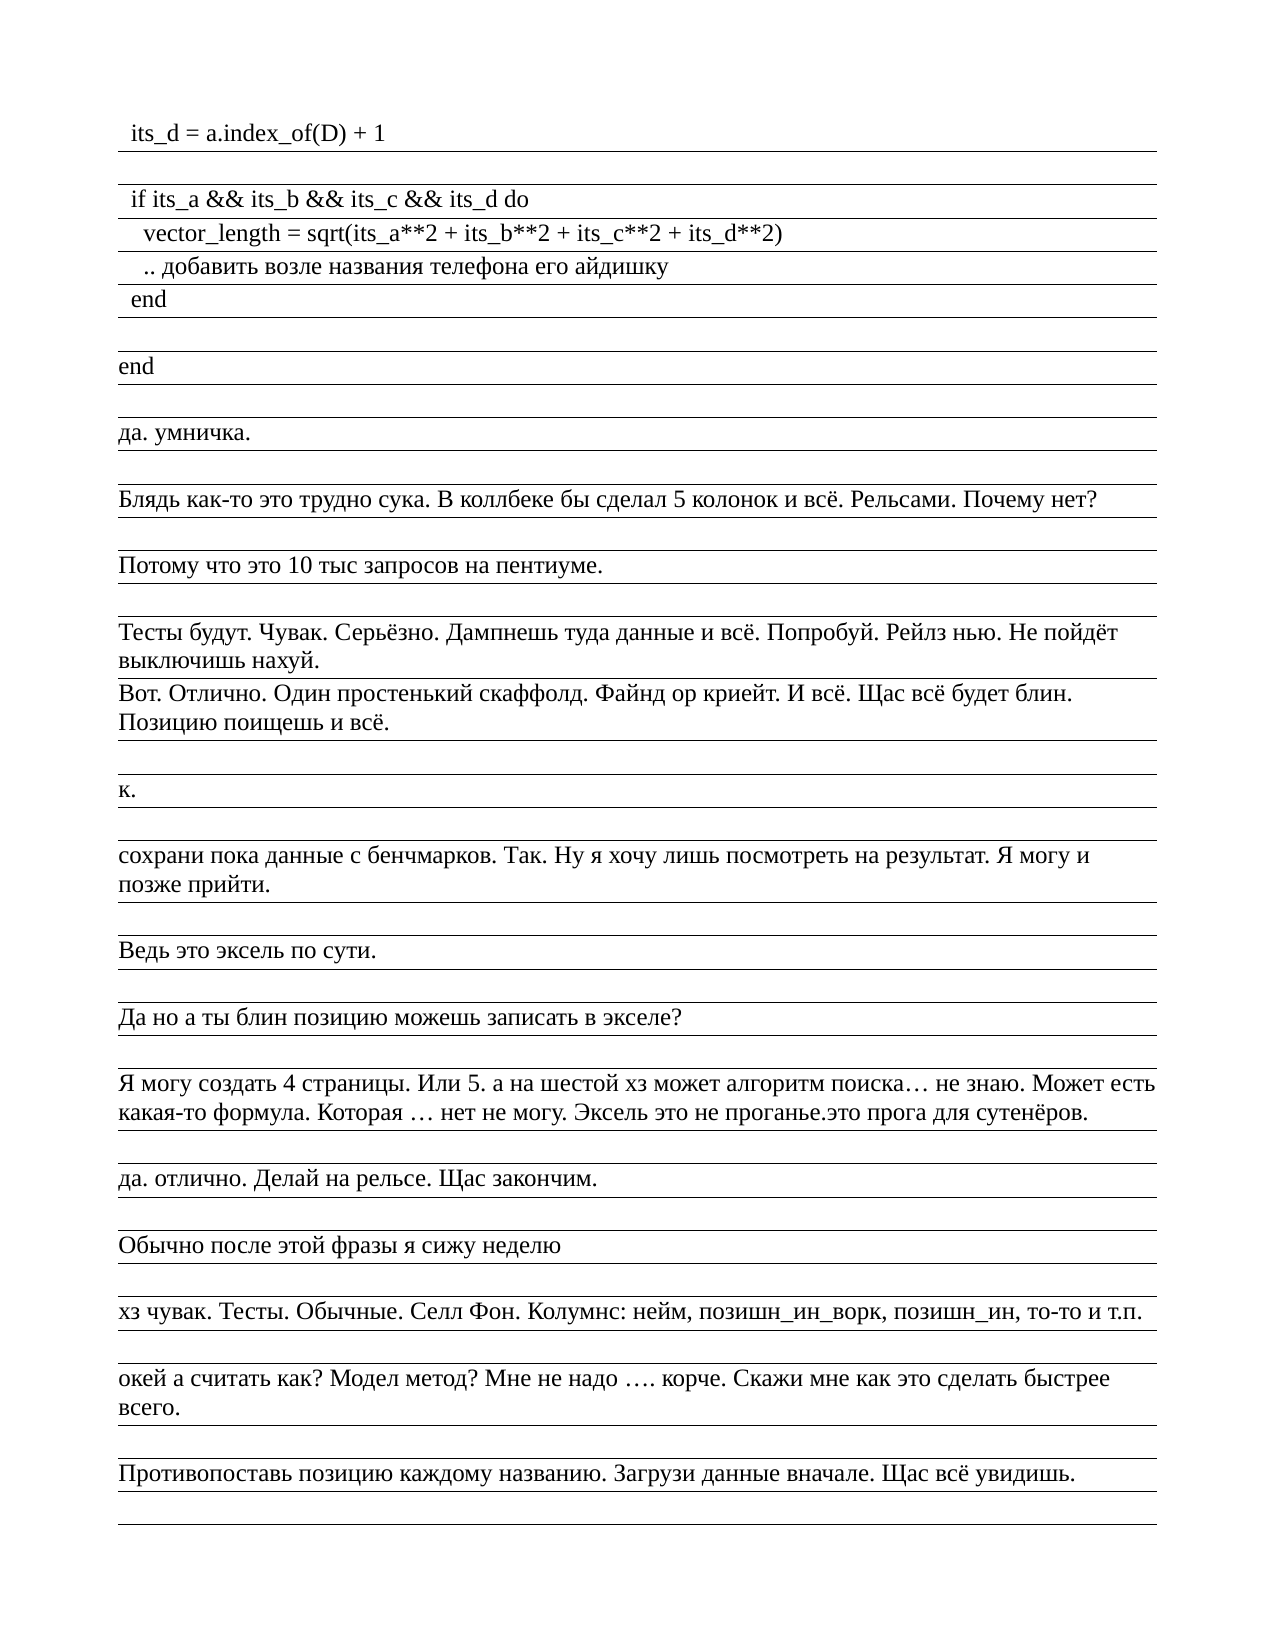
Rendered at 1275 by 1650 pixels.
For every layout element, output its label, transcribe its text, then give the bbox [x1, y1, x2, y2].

text end [118, 285, 1157, 317]
text end [118, 352, 1157, 384]
text хз чувак. Тесты. Обычные. Селл Фон. Колумнс: нейм, позишн_ин_ворк, позишн_ин, то-то и т.п. [118, 1297, 1157, 1330]
text Блядь как-то это трудно сука. В коллбеке бы сделал 5 колонок и всё. Рельсами. Почему нет? [118, 485, 1157, 517]
text .. добавить возле названия телефона его айдишку [118, 252, 1157, 284]
text окей а считать как? Модел метод? Мне не надо …. корче. Скажи мне как это сделать быстрее всего. [118, 1364, 1157, 1425]
text да. отлично. Делай на рельсе. Щас закончим. [118, 1164, 1157, 1197]
text Потому что это 10 тыс запросов на пентиуме. [118, 551, 1157, 583]
text if its_a && its_b && its_c && its_d do [118, 185, 1157, 218]
text к. [118, 775, 1157, 807]
text Ведь это эксель по сути. [118, 936, 1157, 969]
text vector_length = sqrt(its_a**2 + its_b**2 + its_c**2 + its_d**2) [118, 219, 1157, 251]
text its_d = a.index_of(D) + 1 [118, 118, 1157, 151]
text Тесты будут. Чувак. Серьёзно. Дампнешь туда данные и всё. Попробуй. Рейлз нью. Не пойдёт выключишь нахуй. [118, 617, 1157, 678]
text Да но а ты блин позицию можешь записать в экселе? [118, 1003, 1157, 1035]
text да. умничка. [118, 418, 1157, 450]
text Обычно после этой фразы я сижу неделю [118, 1231, 1157, 1263]
text сохрани пока данные с бенчмарков. Так. Ну я хочу лишь посмотреть на результат. Я могу и позже прийти. [118, 841, 1157, 902]
text Противопоставь позицию каждому названию. Загрузи данные вначале. Щас всё увидишь. [118, 1459, 1157, 1491]
text Я могу создать 4 страницы. Или 5. а на шестой хз может алгоритм поиска… не знаю. Может есть какая-то формула. Которая … нет не могу. Эксель это не проганье.это прога для сутенёров. [118, 1069, 1157, 1130]
text Вот. Отлично. Один простенький скаффолд. Файнд ор криейт. И всё. Щас всё будет блин. Позицию поищешь и всё. [118, 679, 1157, 740]
